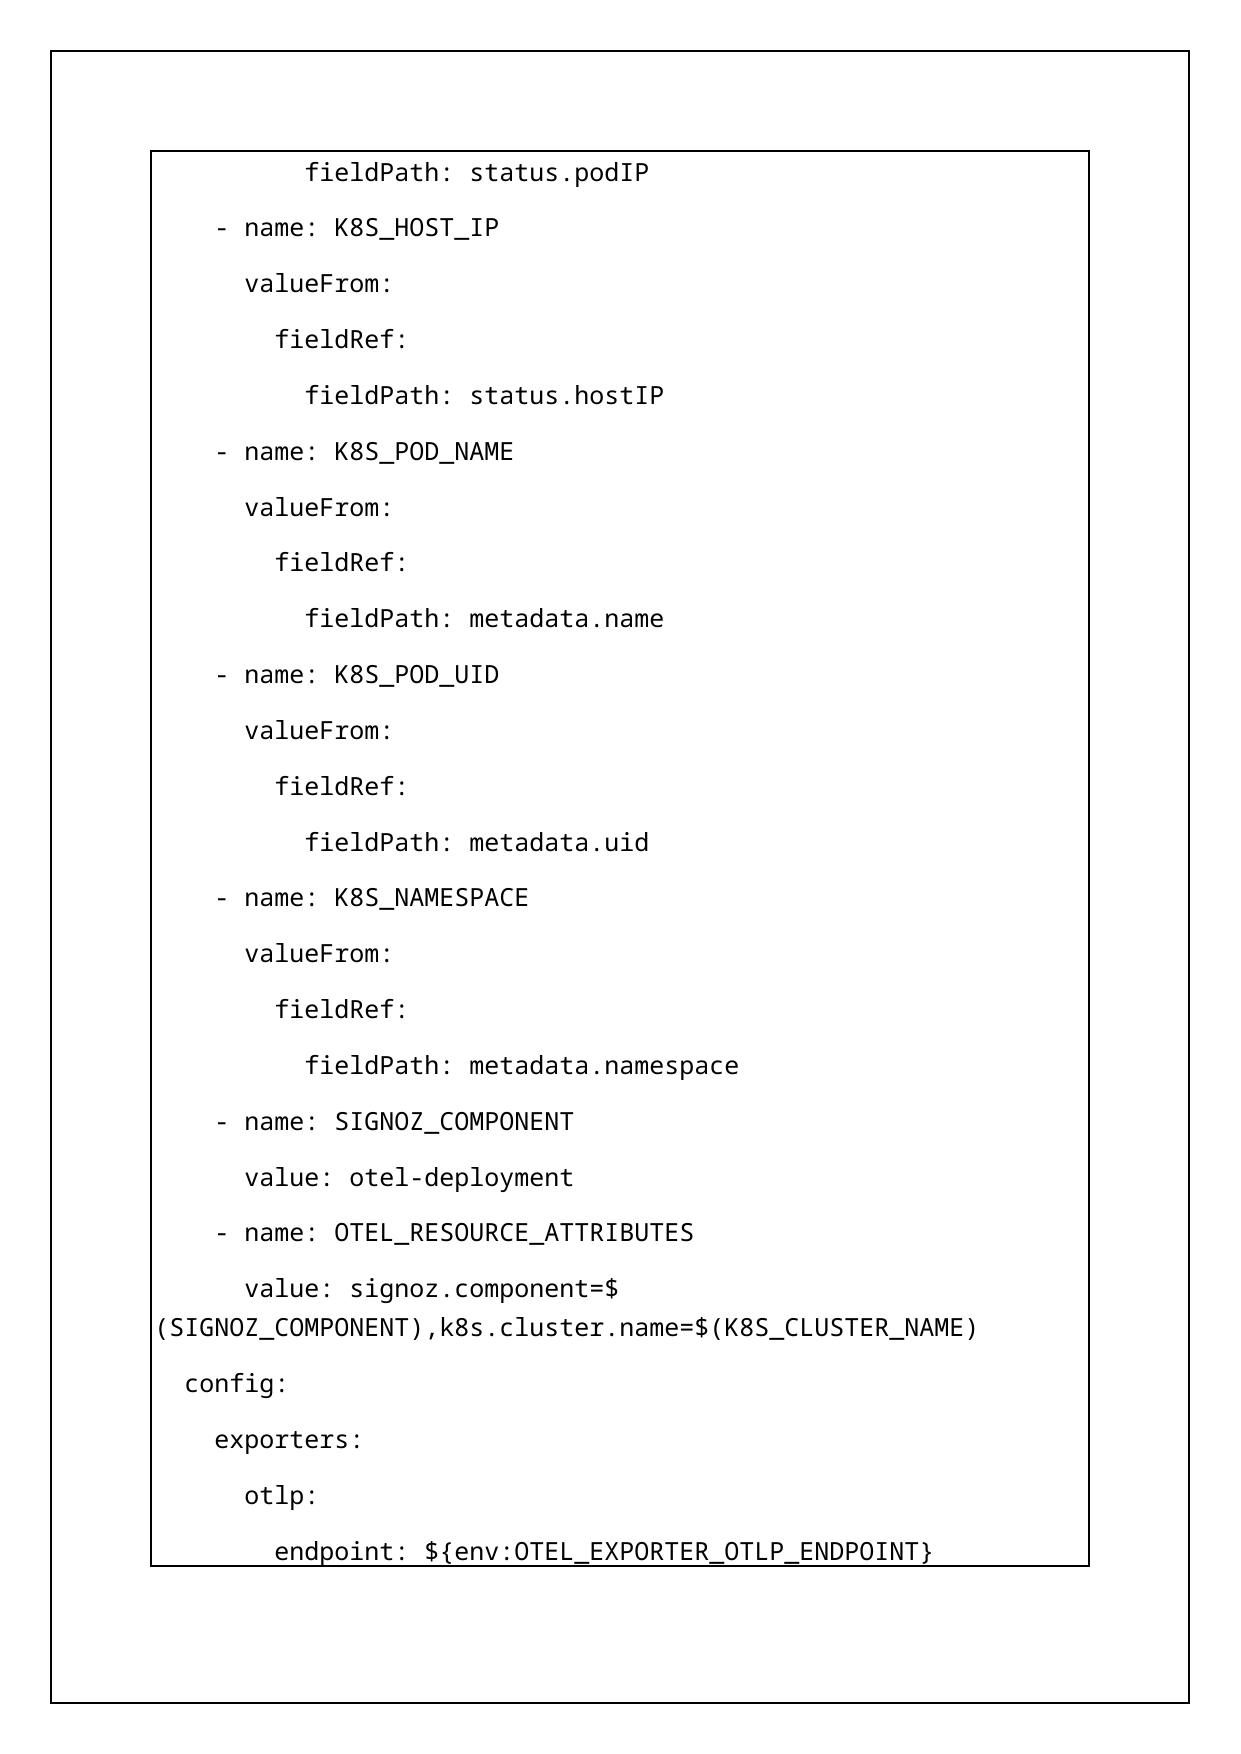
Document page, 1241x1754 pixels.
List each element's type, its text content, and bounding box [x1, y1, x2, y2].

text fieldPath: status.podIP [152, 152, 1088, 188]
text valueFrom: [152, 262, 1088, 300]
text value: signoz.component=$(SIGNOZ_COMPONENT),k8s.cluster.name=$(K8S_CLUSTER_NAME) [152, 1267, 1088, 1344]
text fieldRef: [152, 317, 1088, 356]
text valueFrom: [152, 932, 1088, 970]
text - name: K8S_HOST_IP [152, 206, 1088, 244]
text fieldPath: metadata.namespace [152, 1043, 1088, 1082]
text - name: SIGNOZ_COMPONENT [152, 1099, 1088, 1137]
text exporters: [152, 1417, 1088, 1456]
text valueFrom: [152, 708, 1088, 747]
text fieldPath: metadata.uid [152, 820, 1088, 858]
text fieldPath: metadata.name [152, 597, 1088, 635]
text fieldPath: status.hostIP [152, 373, 1088, 412]
text endpoint: ${env:OTEL_EXPORTER_OTLP_ENDPOINT} [152, 1529, 1088, 1565]
text - name: OTEL_RESOURCE_ATTRIBUTES [152, 1211, 1088, 1249]
text - name: K8S_NAMESPACE [152, 876, 1088, 914]
text - name: K8S_POD_NAME [152, 429, 1088, 467]
text fieldRef: [152, 764, 1088, 802]
text config: [152, 1362, 1088, 1400]
text fieldRef: [152, 541, 1088, 579]
text fieldRef: [152, 987, 1088, 1026]
text - name: K8S_POD_UID [152, 652, 1088, 691]
text otlp: [152, 1473, 1088, 1512]
text value: otel-deployment [152, 1155, 1088, 1193]
text valueFrom: [152, 485, 1088, 523]
